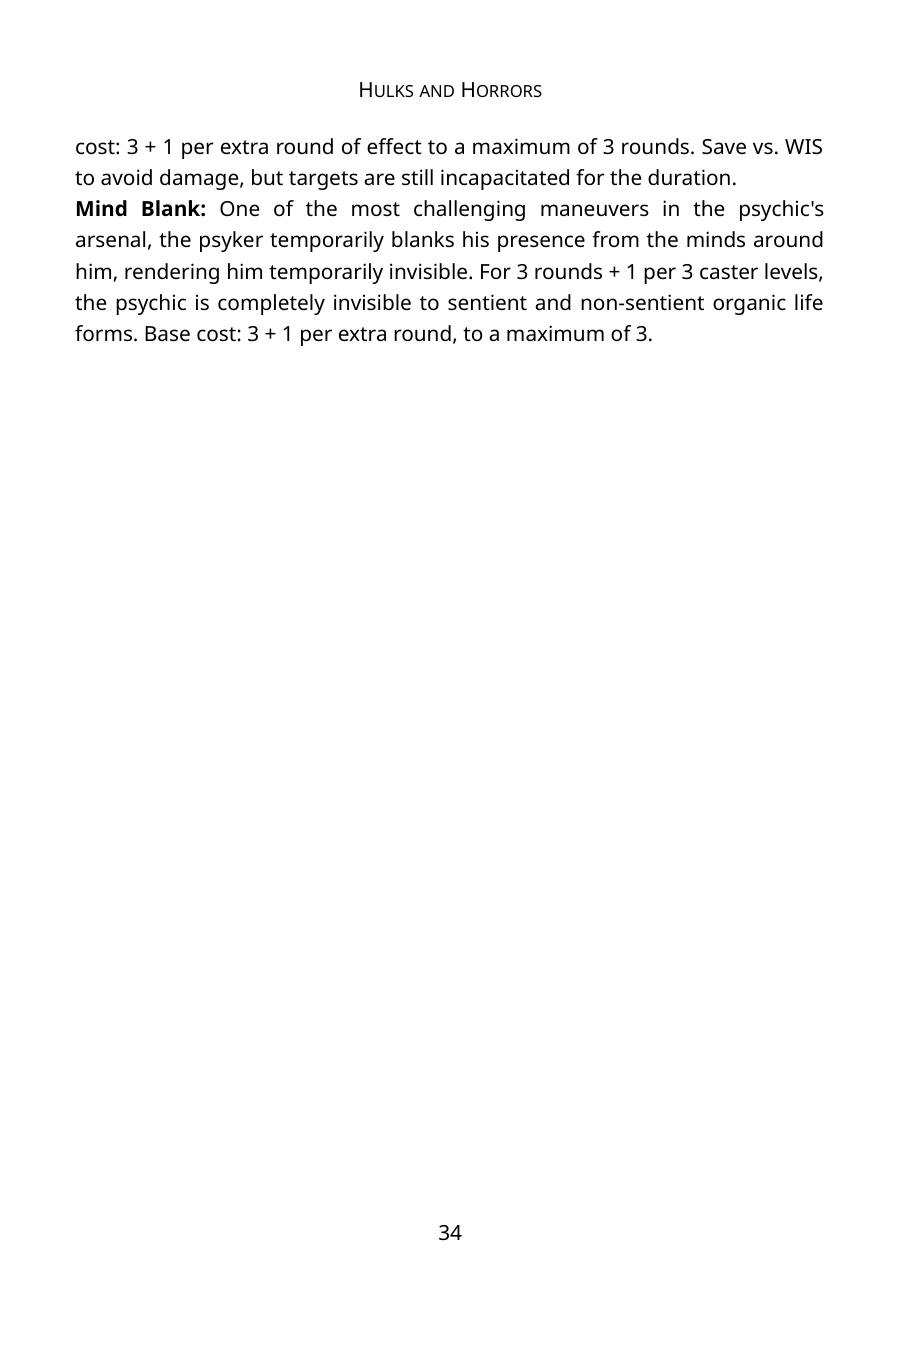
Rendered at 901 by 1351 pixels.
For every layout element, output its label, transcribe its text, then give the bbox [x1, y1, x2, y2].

text Mind Blank: One of the most challenging maneuvers in the psychic's arsenal, the psyker temporarily blanks his presence from the minds around him, rendering him temporarily invisible. For 3 rounds + 1 per 3 caster levels, the psychic is completely invisible to sentient and non-sentient organic life forms. Base cost: 3 + 1 per extra round, to a maximum of 3. [75, 194, 825, 348]
text cost: 3 + 1 per extra round of effect to a maximum of 3 rounds. Save vs. WIS to avoid damage, but targets are still incapacitated for the duration. [75, 132, 825, 192]
